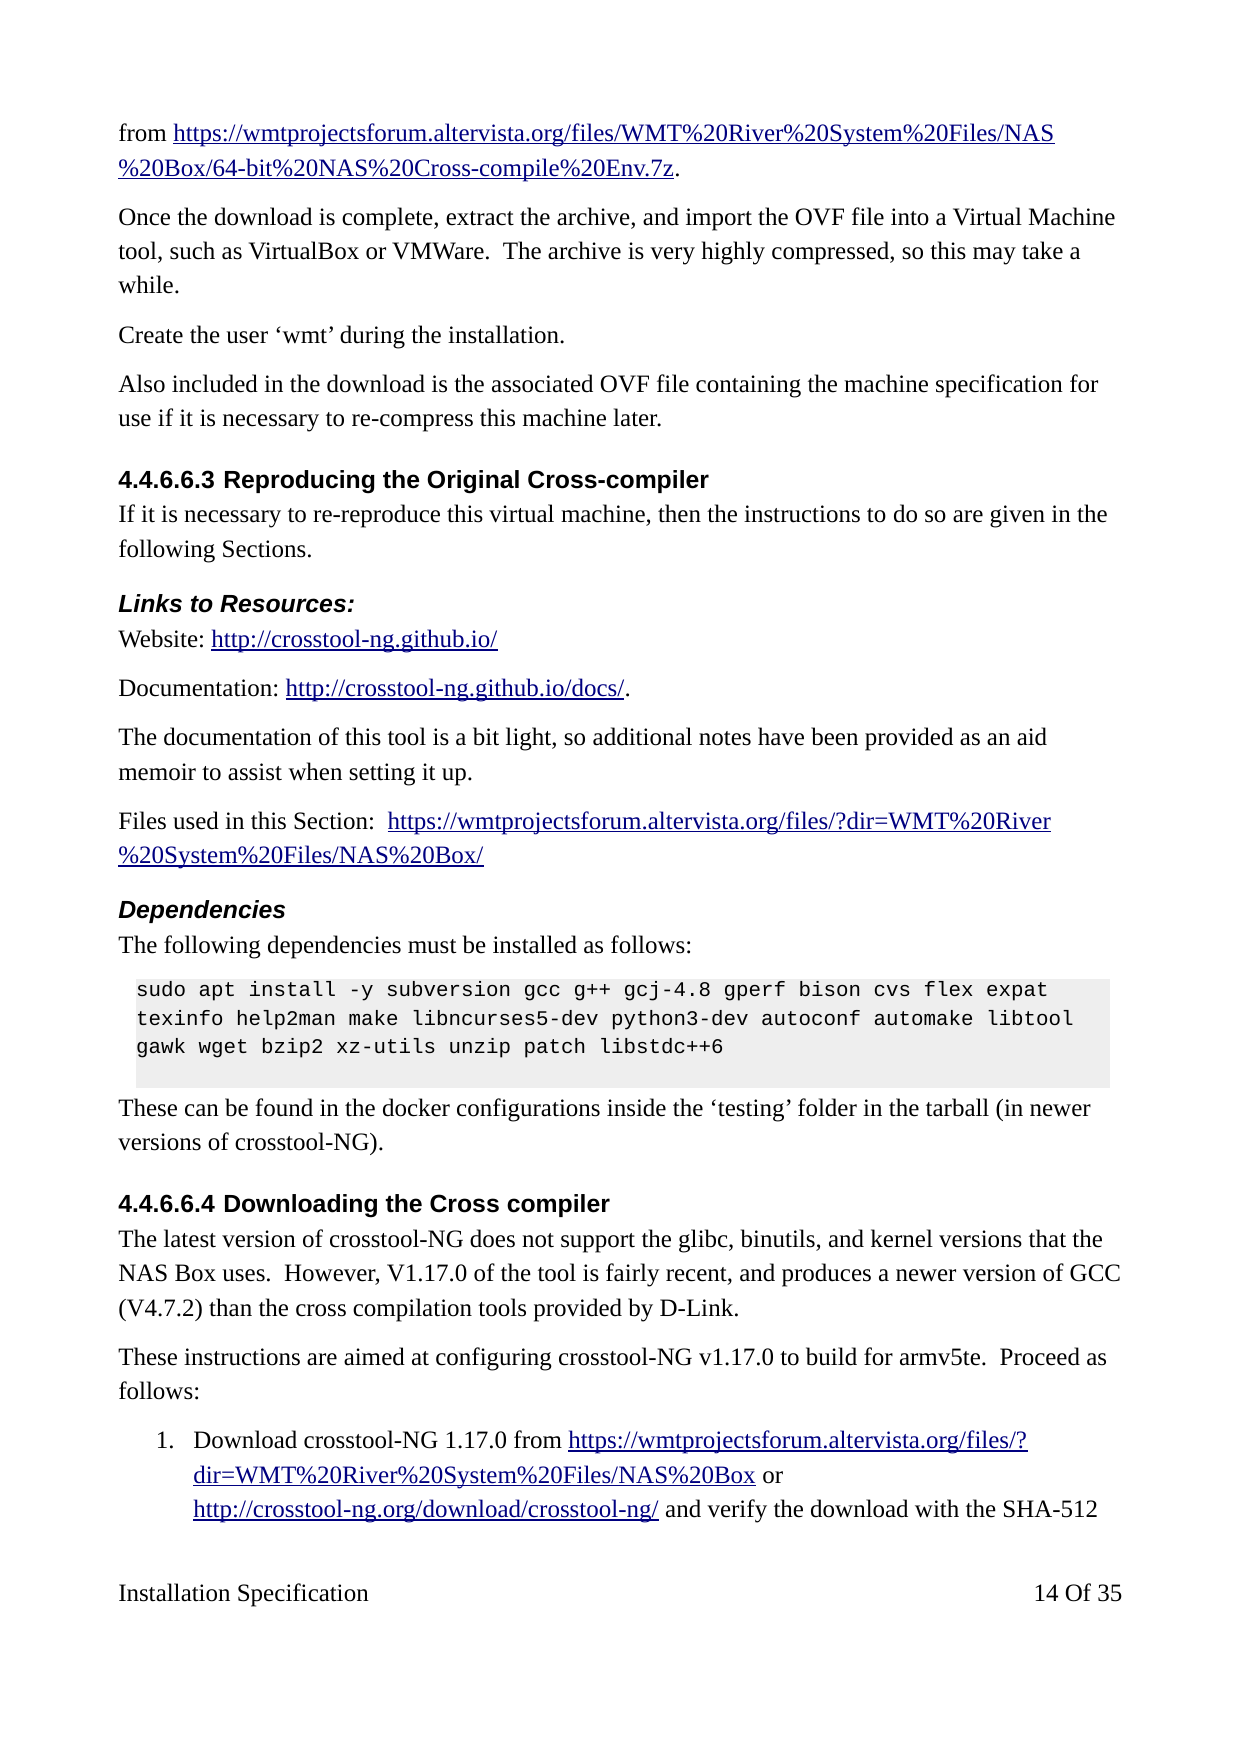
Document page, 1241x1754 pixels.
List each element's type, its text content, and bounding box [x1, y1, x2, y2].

text These can be found in the docker configurations inside the ‘testing’ folder in the tarball (in newer versions of crosstool-NG). [118, 1093, 1122, 1156]
text Documentation: http://crosstool-ng.github.io/docs/. [118, 673, 1122, 702]
subtitle Reproducing the Original Cross-compiler [118, 465, 1122, 493]
text These instructions are aimed at configuring crosstool-NG v1.17.0 to build for armv5te. Proceed as follows: [118, 1342, 1122, 1405]
text Files used in this Section: https://wmtprojectsforum.altervista.org/files/?dir=WMT%20River%20System%20Files/NAS%20Box/ [118, 806, 1122, 869]
text Once the download is complete, extract the archive, and import the OVF file into a Virtual Machine tool, such as VirtualBox or VMWare. The archive is very highly compressed, so this may take a while. [118, 202, 1122, 299]
text from https://wmtprojectsforum.altervista.org/files/WMT%20River%20System%20Files/NAS%20Box/64-bit%20NAS%20Cross-compile%20Env.7z. [118, 118, 1122, 181]
subtitle Downloading the Cross compiler [118, 1189, 1122, 1217]
text Website: http://crosstool-ng.github.io/ [118, 624, 1122, 653]
text sudo apt install -y subversion gcc g++ gcj-4.8 gperf bison cvs flex expat texinfo help2man make libncurses5-dev python3-dev autoconf automake libtool gawk wget bzip2 xz-utils unzip patch libstdc++6 [136, 979, 1110, 1060]
text Create the user ‘wmt’ during the installation. [118, 320, 1122, 348]
text If it is necessary to re-reproduce this virtual machine, then the instructions to do so are given in the following Sections. [118, 499, 1122, 563]
text The following dependencies must be installed as follows: [118, 930, 1122, 959]
subtitle Links to Resources: [118, 589, 1122, 618]
list Download crosstool-NG 1.17.0 from https://wmtprojectsforum.altervista.org/files/?dir=WMT%20River%20System%20Files/NAS%20Box or http://crosstool-ng.org/download/crosstool-ng/ and verify the download with the SHA-512 [156, 1425, 1122, 1523]
subtitle Dependencies [118, 896, 1122, 924]
text Also included in the download is the associated OVF file containing the machine specification for use if it is necessary to re-compress this machine later. [118, 369, 1122, 432]
text The documentation of this tool is a bit light, so additional notes have been provided as an aid memoir to assist when setting it up. [118, 722, 1122, 786]
text The latest version of crosstool-NG does not support the glibc, binutils, and kernel versions that the NAS Box uses. However, V1.17.0 of the tool is fairly recent, and produces a newer version of GCC (V4.7.2) than the cross compilation tools provided by D-Link. [118, 1224, 1122, 1321]
